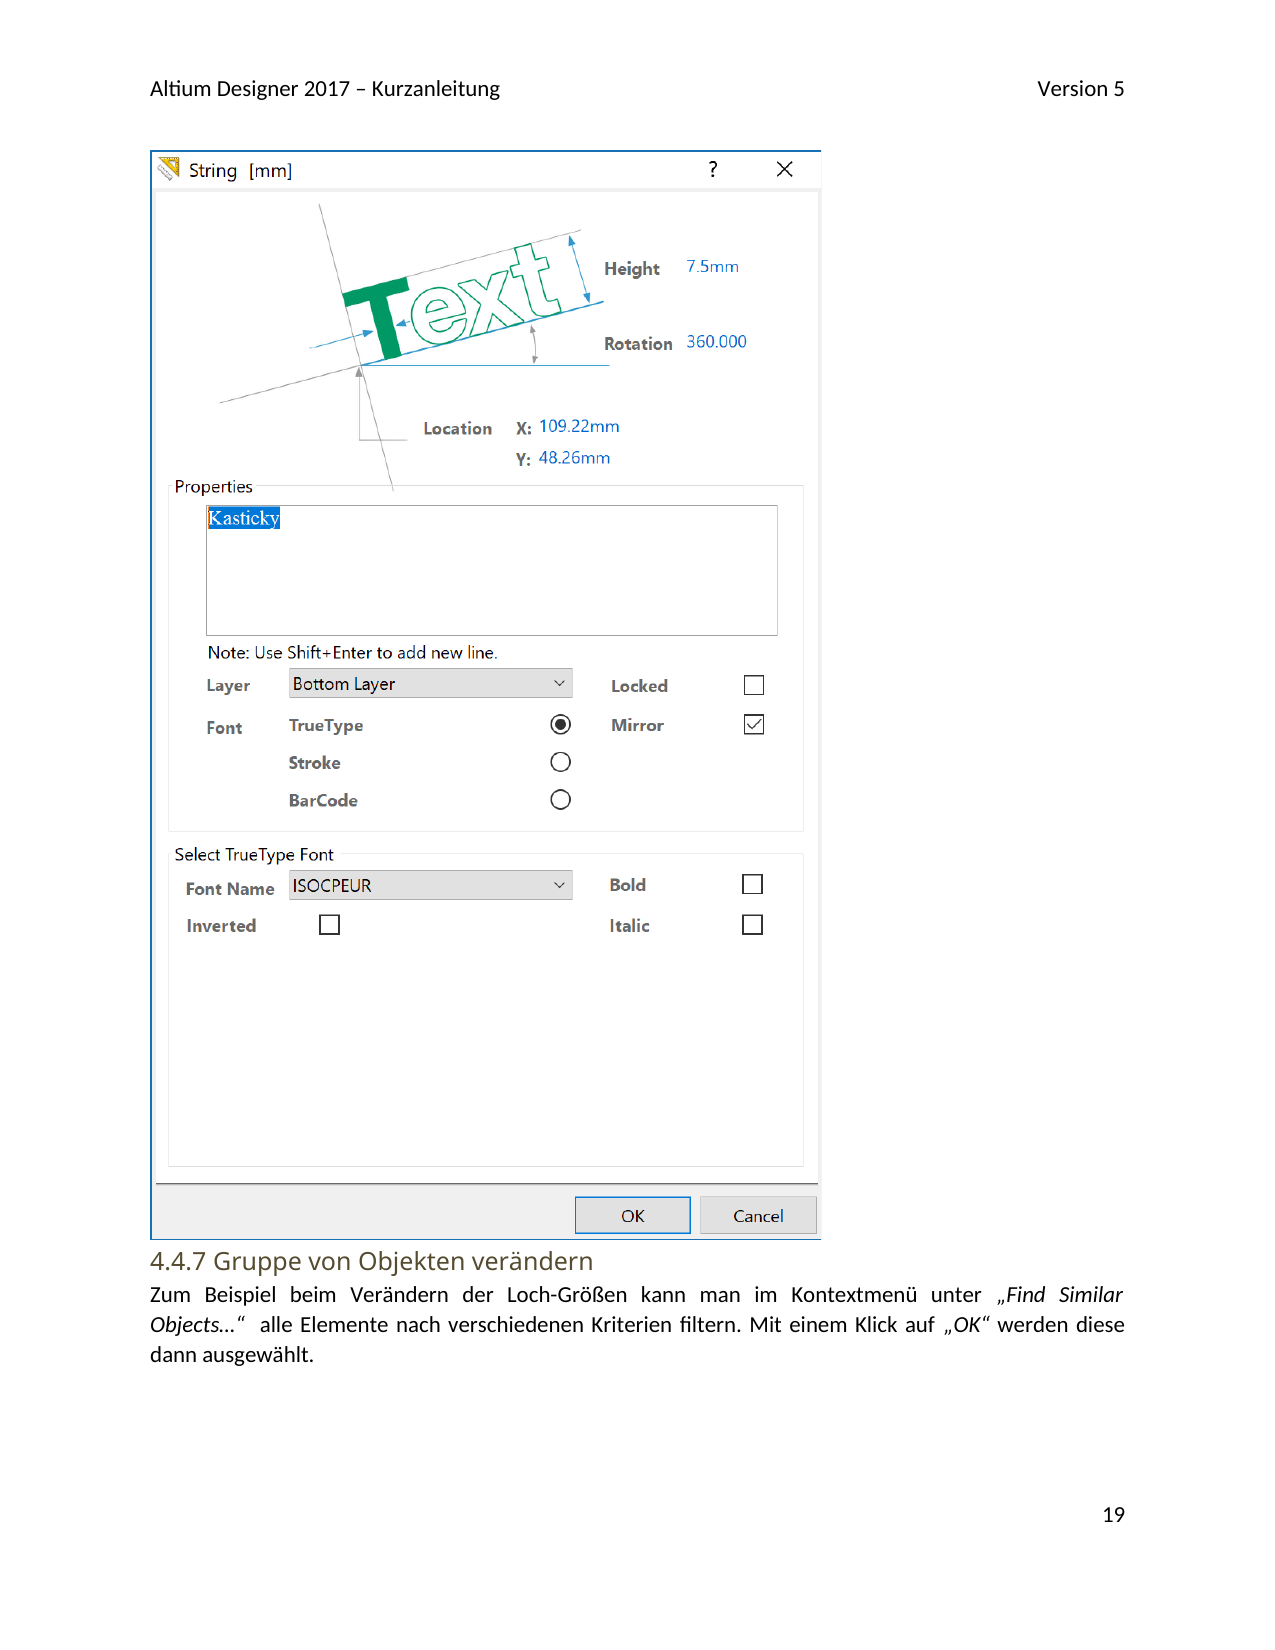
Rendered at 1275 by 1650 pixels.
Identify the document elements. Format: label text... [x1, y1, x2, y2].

subtitle 4.4.7 Gruppe von Objekten verändern [150, 1244, 1125, 1278]
text Zum Beispiel beim Verändern der Loch-Größen kann man im Kontextmenü unter „Find Similar Objects…“ alle Elemente nach verschiedenen Kriterien filtern. Mit einem Klick auf „OK“ werden diese dann ausgewählt. [150, 1280, 1125, 1368]
